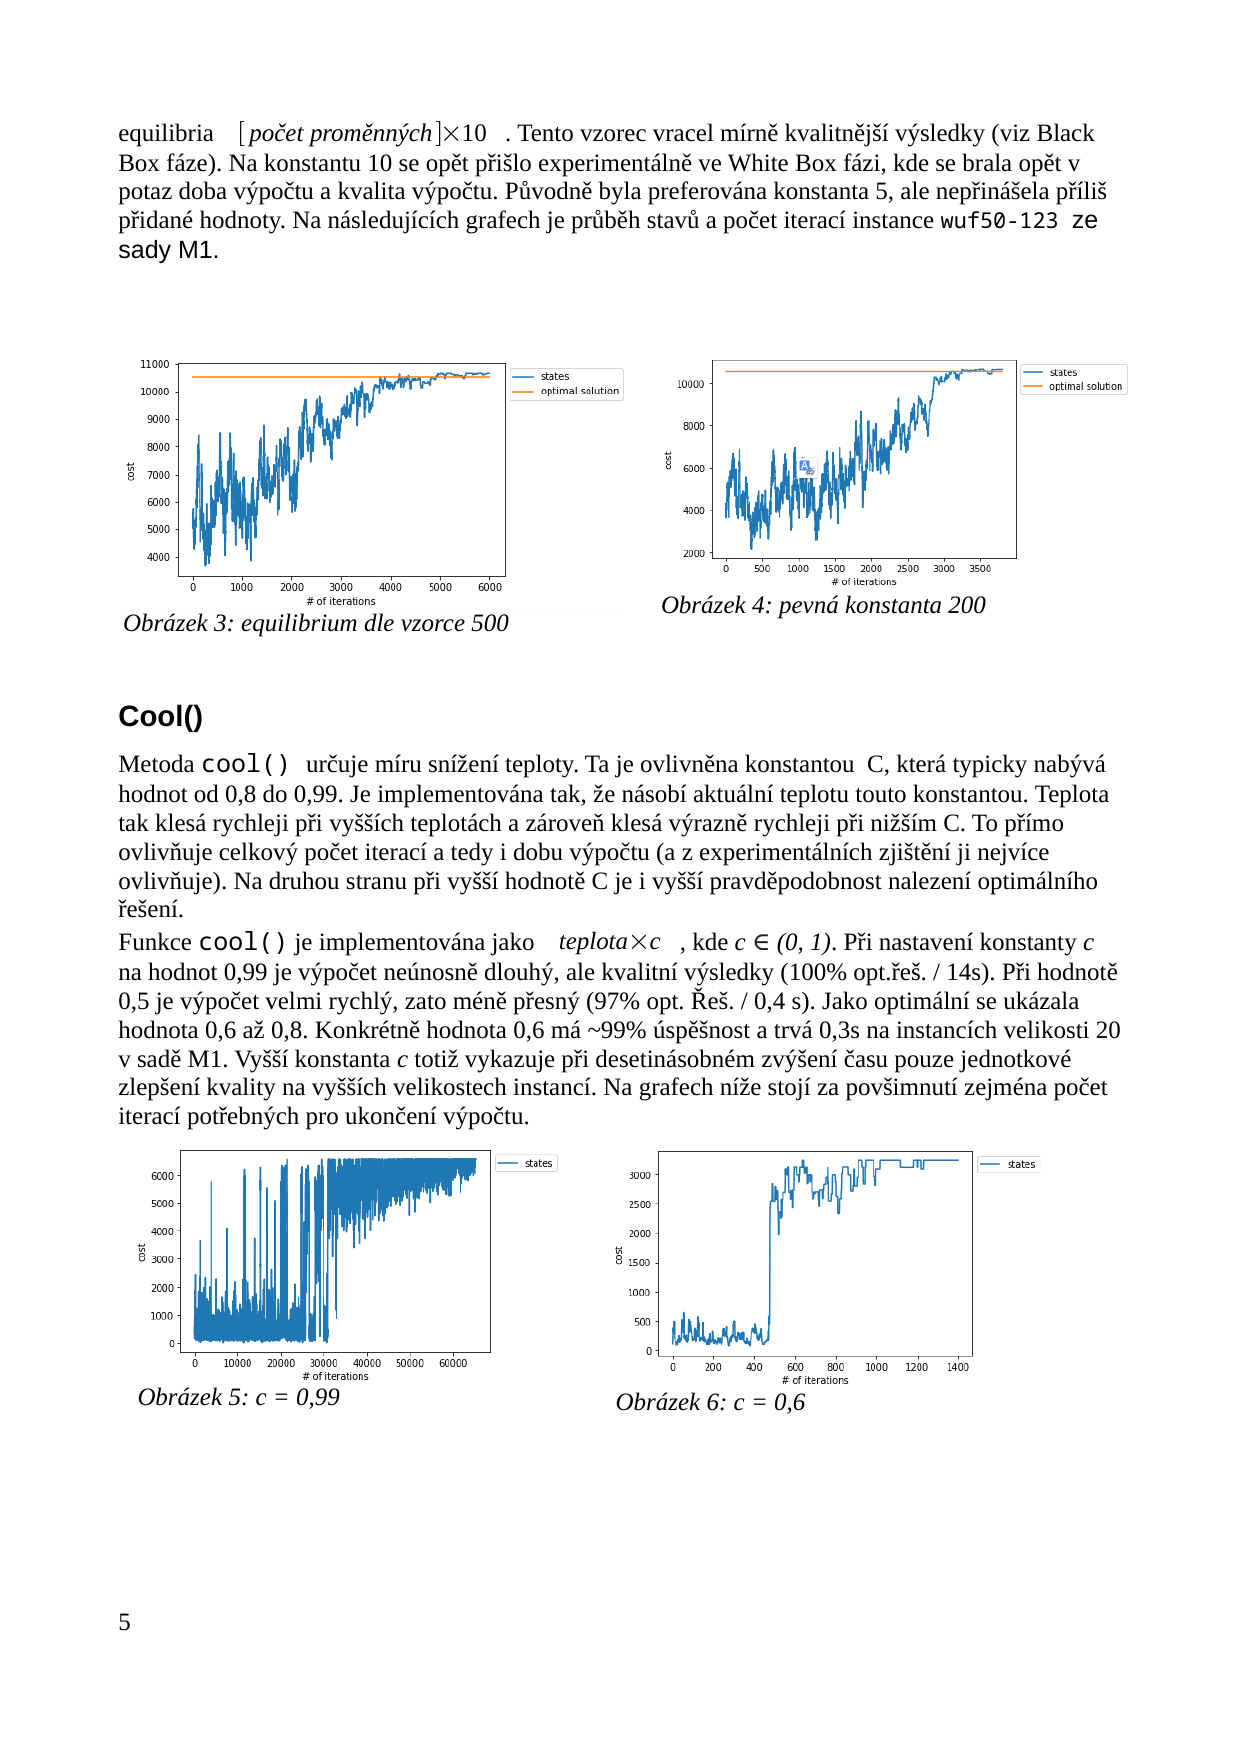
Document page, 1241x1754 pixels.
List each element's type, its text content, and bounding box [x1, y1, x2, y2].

picture [137, 1142, 560, 1383]
text Obrázek 5: c = 0,99 [137, 1383, 559, 1411]
picture [615, 1142, 1041, 1387]
picture [660, 351, 1128, 590]
text Nejprve bylo equilibrium() implemetováno pevně jako 200 pro všechny velikosti instancí. Tato hodnota byla zjištěna experimentálně ve White Box fázi a byla určena tak, aby kvalita výsledku byla uspokojivá a doba výpočtu trvala únosně dlouho (např. u velikosti instancí 50 do 1s). To ale po Black Box fázi nevracelo dostatečně kvalitní výsledky a byla proto stanoven výpočet equilibria . Tento vzorec vracel mírně kvalitnější výsledky (viz Black Box fáze). Na konstantu 10 se opět přišlo experimentálně ve White Box fázi, kde se brala opět v potaz doba výpočtu a kvalita výpočtu. Původně byla preferována konstanta 5, ale nepřinášela příliš přidané hodnoty. Na následujících grafech je průběh stavů a počet iterací instance wuf50-123 ze sady M1. [118, 118, 1122, 264]
text Metoda cool() určuje míru snížení teploty. Ta je ovlivněna konstantou C, která typicky nabývá hodnot od 0,8 do 0,99. Je implementována tak, že násobí aktuální teplotu touto konstantou. Teplota tak klesá rychleji při vyšších teplotách a zároveň klesá výrazně rychleji při nižším C. To přímo ovlivňuje celkový počet iterací a tedy i dobu výpočtu (a z experimentálních zjištění ji nejvíce ovlivňuje). Na druhou stranu při vyšší hodnotě C je i vyšší pravděpodobnost nalezení optimálního řešení. [118, 746, 1122, 923]
text Obrázek 4: pevná konstanta 200 [661, 590, 1128, 619]
text Funkce cool() je implementována jako , kde c ∈ (0, 1). Při nastavení konstanty c na hodnot 0,99 je výpočet neúnosně dlouhý, ale kvalitní výsledky (100% opt.řeš. / 14s). Při hodnotě 0,5 je výpočet velmi rychlý, zato méně přesný (97% opt. Řeš. / 0,4 s). Jako optimální se ukázala hodnota 0,6 až 0,8. Konkrétně hodnota 0,6 má ~99% úspěšnost a trvá 0,3s na instancích velikosti 20 v sadě M1. Vyšší konstanta c totiž vykazuje při desetinásobném zvýšení času pouze jednotkové zlepšení kvality na vyšších velikostech instancí. Na grafech níže stojí za povšimnutí zejména počet iterací potřebných pro ukončení výpočtu. [118, 923, 1122, 1130]
picture [122, 350, 627, 609]
text Obrázek 3: equilibrium dle vzorce 500 [123, 609, 626, 637]
subtitle Cool() [118, 699, 1122, 733]
text Obrázek 6: c = 0,6 [615, 1387, 1041, 1416]
